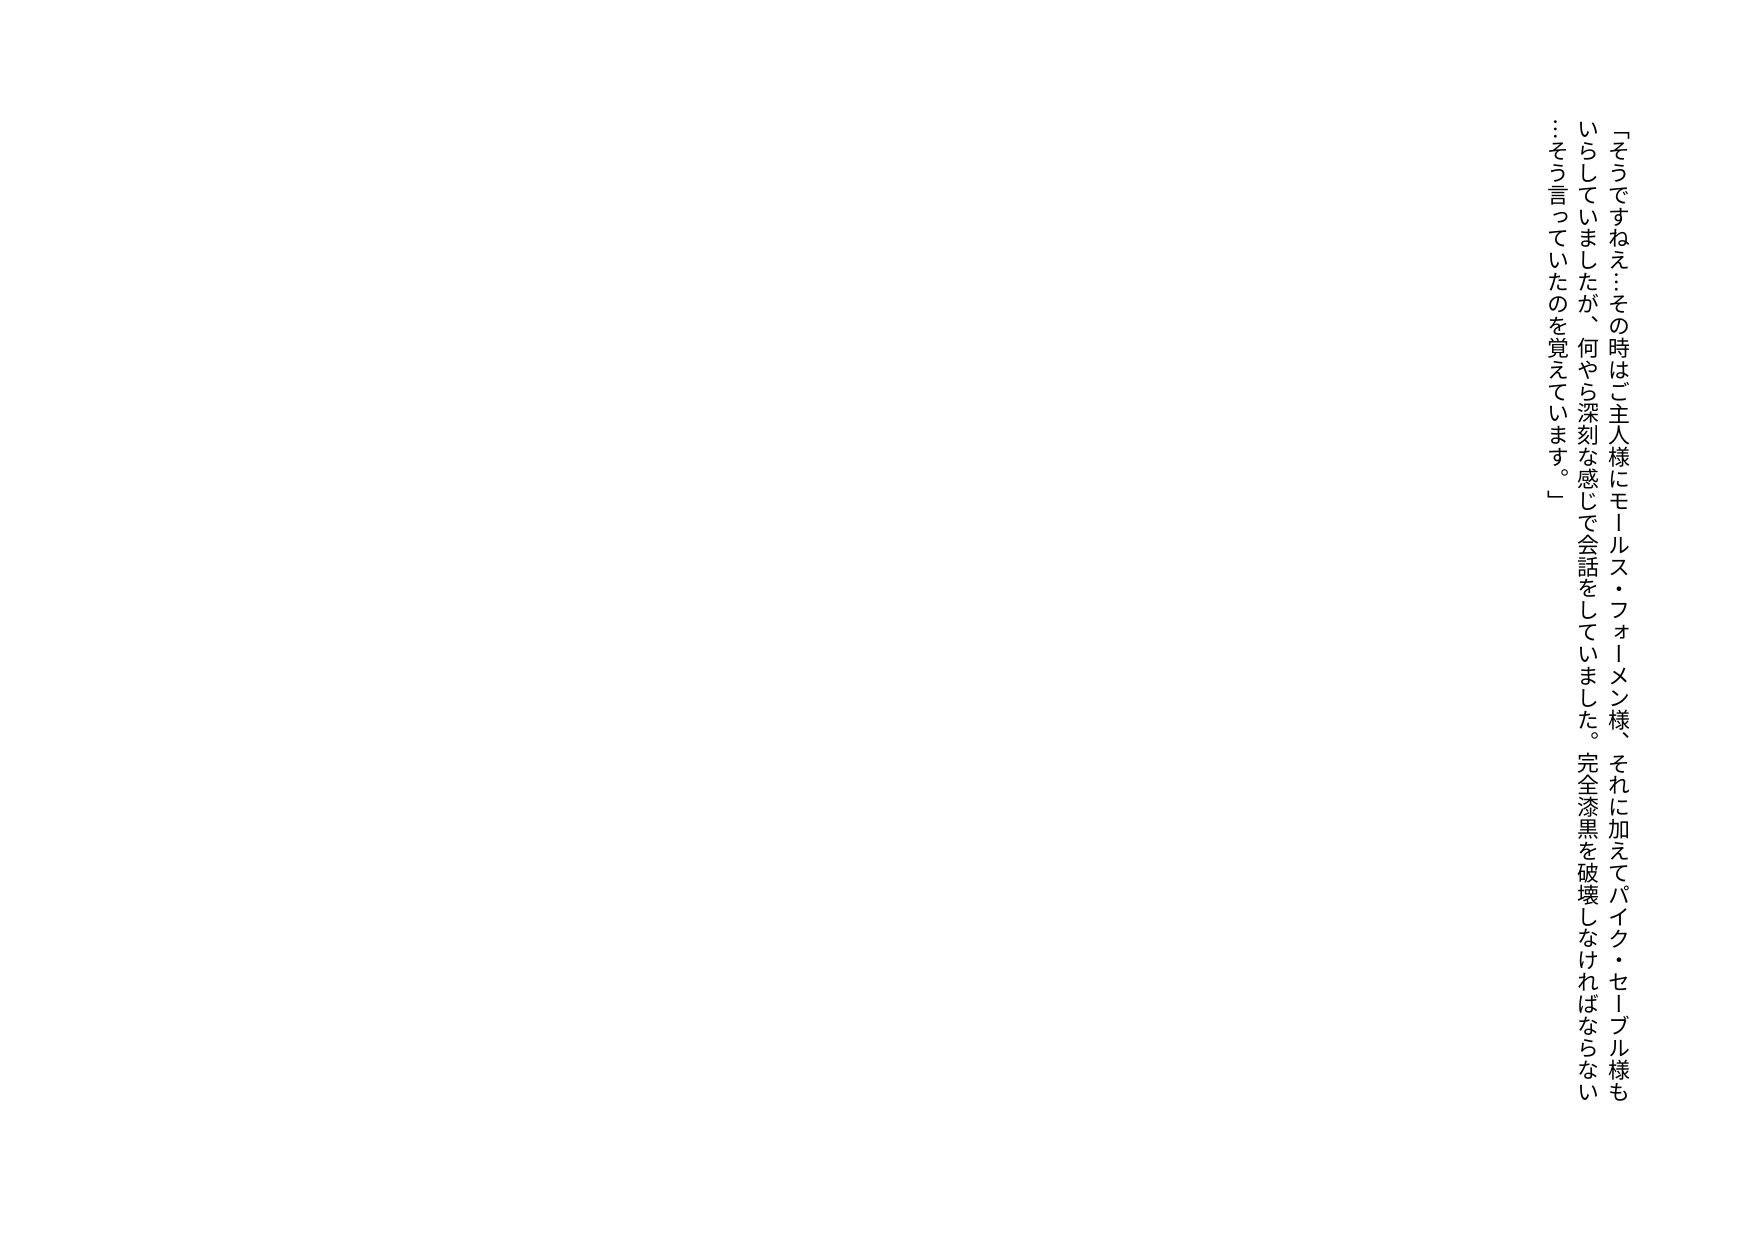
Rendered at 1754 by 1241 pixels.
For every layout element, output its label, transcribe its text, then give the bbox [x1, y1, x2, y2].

text 「そうですねえ…その時はご主人様にモールス・フォーメン様、それに加えてパイク・セーブル様もいらしていましたが、何やら深刻な感じで会話をしていました。完全漆黒を破壊しなければならない…そう言っていたのを覚えています。」 [1541, 118, 1636, 1122]
